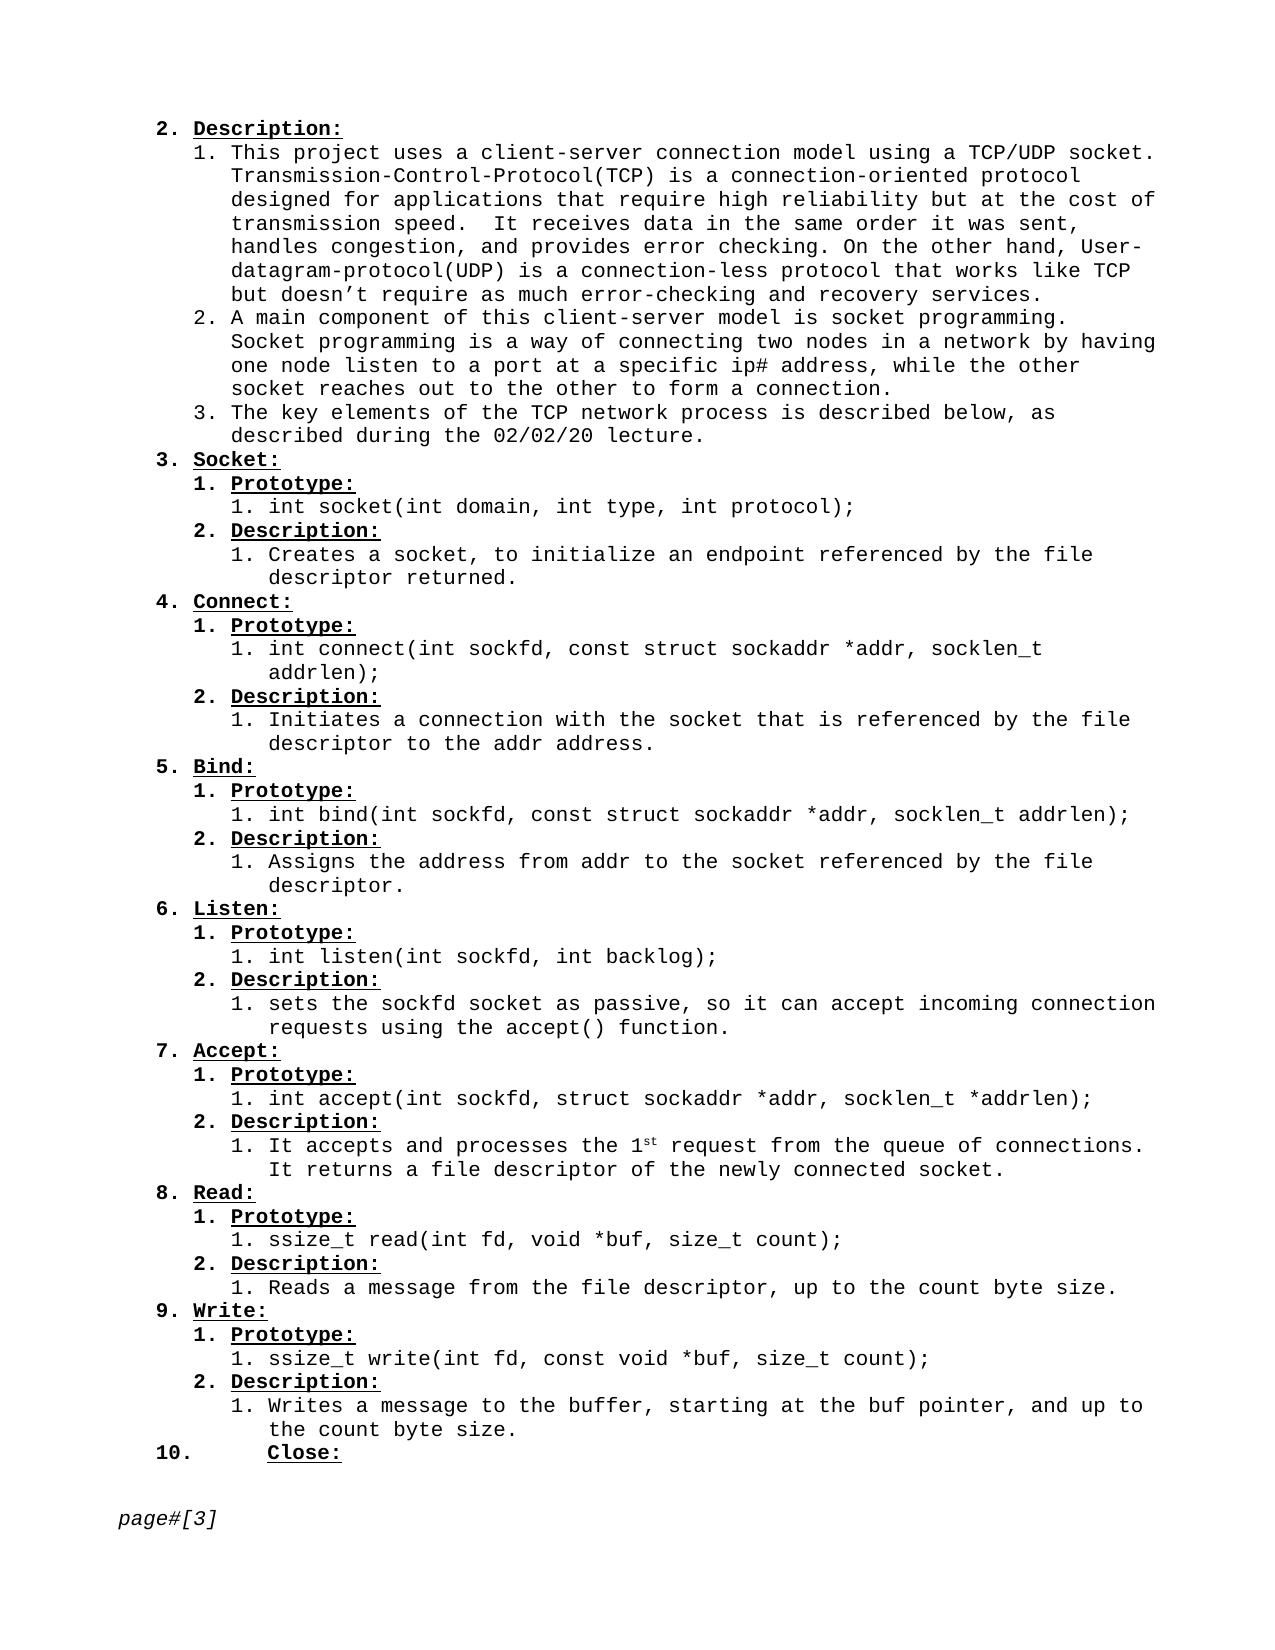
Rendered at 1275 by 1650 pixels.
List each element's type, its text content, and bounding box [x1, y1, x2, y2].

list sets the sockfd socket as passive, so it can accept incoming connection requests using the accept() function. [231, 993, 1157, 1040]
list Prototype: [193, 922, 1157, 946]
list Prototype: [193, 1064, 1157, 1088]
list Write: [156, 1300, 1157, 1324]
list Prototype: [193, 1206, 1157, 1229]
list Prototype: [193, 615, 1157, 638]
list ssize_t read(int fd, void *buf, size_t count); [231, 1229, 1157, 1253]
list Prototype: [193, 473, 1157, 496]
list The key elements of the TCP network process is described below, as described during the 02/02/20 lecture. [193, 402, 1157, 449]
list Accept: [156, 1040, 1157, 1064]
list int listen(int sockfd, int backlog); [231, 946, 1157, 969]
list Writes a message to the buffer, starting at the buf pointer, and up to the count byte size. [231, 1395, 1157, 1442]
list Socket: [156, 449, 1157, 473]
list int bind(int sockfd, const struct sockaddr *addr, socklen_t addrlen); [231, 804, 1157, 827]
list Prototype: [193, 1324, 1157, 1348]
list Connect: [156, 591, 1157, 615]
list Assigns the address from addr to the socket referenced by the file descriptor. [231, 851, 1157, 898]
list Prototype: [193, 780, 1157, 804]
list This project uses a client-server connection model using a TCP/UDP socket. Transmission-Control-Protocol(TCP) is a connection-oriented protocol designed for applications that require high reliability but at the cost of transmission speed. It receives data in the same order it was sent, handles congestion, and provides error checking. On the other hand, User-datagram-protocol(UDP) is a connection-less protocol that works like TCP but doesn’t require as much error-checking and recovery services. [193, 142, 1157, 307]
list Description: [193, 520, 1157, 544]
list Close: [156, 1442, 1157, 1466]
list Initiates a connection with the socket that is referenced by the file descriptor to the addr address. [231, 709, 1157, 757]
list Read: [156, 1182, 1157, 1206]
list Description: [193, 969, 1157, 993]
list Description: [193, 827, 1157, 851]
list int connect(int sockfd, const struct sockaddr *addr, socklen_t addrlen); [231, 638, 1157, 686]
list Reads a message from the file descriptor, up to the count byte size. [231, 1277, 1157, 1300]
list Description: [193, 1371, 1157, 1395]
list int accept(int sockfd, struct sockaddr *addr, socklen_t *addrlen); [231, 1088, 1157, 1111]
list Description: [156, 118, 1157, 142]
list A main component of this client-server model is socket programming. Socket programming is a way of connecting two nodes in a network by having one node listen to a port at a specific ip# address, while the other socket reaches out to the other to form a connection. [193, 307, 1157, 402]
list Bind: [156, 757, 1157, 780]
list ssize_t write(int fd, const void *buf, size_t count); [231, 1348, 1157, 1371]
list Description: [193, 1111, 1157, 1135]
list int socket(int domain, int type, int protocol); [231, 496, 1157, 520]
list Creates a socket, to initialize an endpoint referenced by the file descriptor returned. [231, 544, 1157, 591]
list It accepts and processes the 1st request from the queue of connections. It returns a file descriptor of the newly connected socket. [231, 1135, 1157, 1182]
list Description: [193, 1253, 1157, 1277]
list Listen: [156, 898, 1157, 922]
list Description: [193, 686, 1157, 709]
